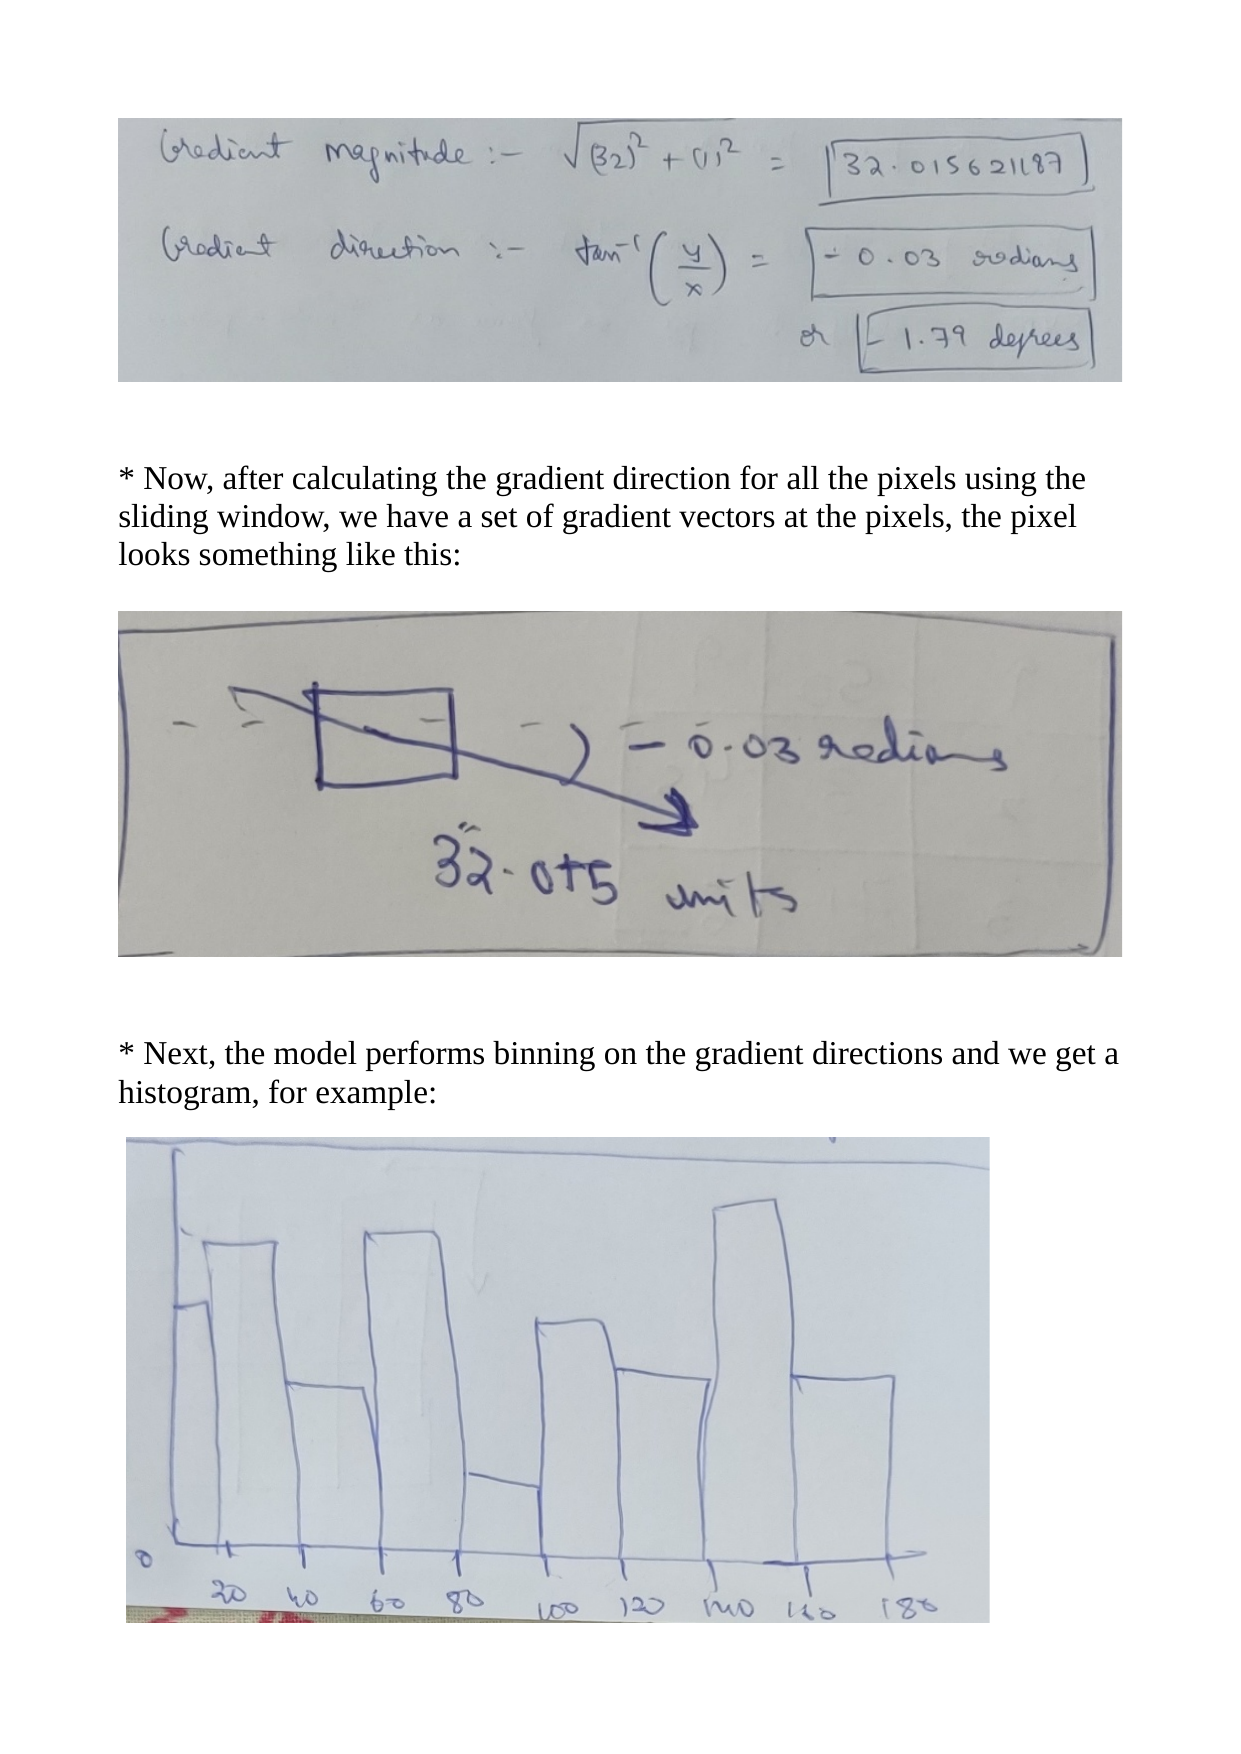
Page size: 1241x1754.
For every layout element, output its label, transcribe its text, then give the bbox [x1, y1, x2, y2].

text * Next, the model performs binning on the gradient directions and we get a histogram, for example: [118, 1034, 1122, 1110]
picture [118, 118, 1123, 382]
picture [126, 1137, 990, 1623]
picture [118, 611, 1123, 957]
text * Now, after calculating the gradient direction for all the pixels using the sliding window, we have a set of gradient vectors at the pixels, the pixel looks something like this: [118, 458, 1122, 573]
